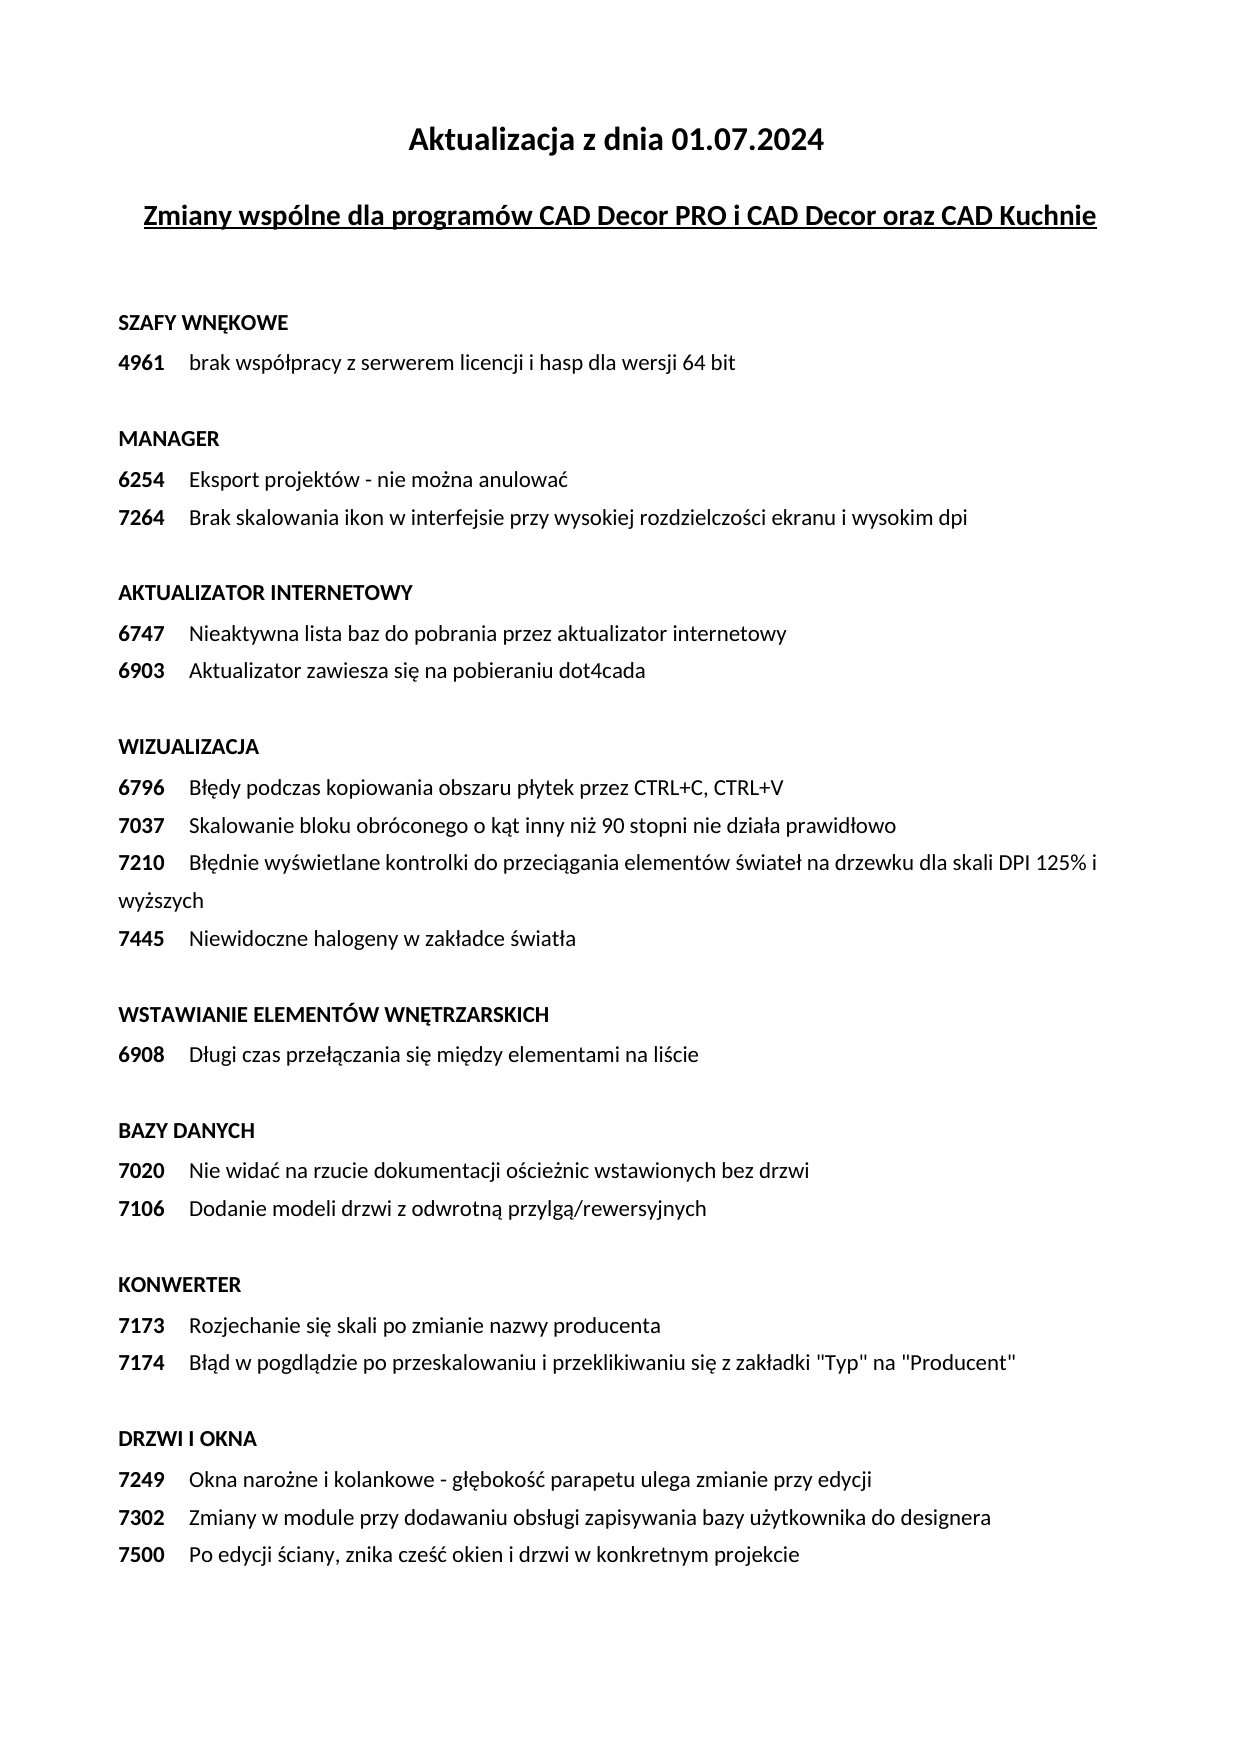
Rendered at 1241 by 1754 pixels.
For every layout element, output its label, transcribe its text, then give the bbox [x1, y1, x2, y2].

subtitle WSTAWIANIE ELEMENTÓW WNĘTRZARSKICH [118, 1000, 1122, 1028]
subtitle AKTUALIZATOR INTERNETOWY [118, 578, 1122, 606]
text 7174 Błąd w pogdlądzie po przeskalowaniu i przeklikiwaniu się z zakładki "Typ" na "Producent" [118, 1348, 1122, 1377]
subtitle WIZUALIZACJA [118, 732, 1122, 760]
text 6747 Nieaktywna lista baz do pobrania przez aktualizator internetowy [118, 619, 1122, 647]
text 7249 Okna narożne i kolankowe - głębokość parapetu ulega zmianie przy edycji [118, 1465, 1122, 1493]
text 6254 Eksport projektów - nie można anulować [118, 465, 1122, 493]
text 6796 Błędy podczas kopiowania obszaru płytek przez CTRL+C, CTRL+V [118, 773, 1122, 801]
subtitle Zmiany wspólne dla programów CAD Decor PRO i CAD Decor oraz CAD Kuchnie [118, 197, 1122, 232]
subtitle BAZY DANYCH [118, 1116, 1122, 1144]
subtitle MANAGER [118, 424, 1122, 452]
subtitle Aktualizacja z dnia 01.07.2024 [118, 118, 1122, 159]
text 7173 Rozjechanie się skali po zmianie nazwy producenta [118, 1311, 1122, 1339]
text 6903 Aktualizator zawiesza się na pobieraniu dot4cada [118, 657, 1122, 685]
text 7210 Błędnie wyświetlane kontrolki do przeciągania elementów świateł na drzewku dla skali DPI 125% i wyższych [118, 848, 1122, 914]
text 7302 Zmiany w module przy dodawaniu obsługi zapisywania bazy użytkownika do designera [118, 1503, 1122, 1531]
text 6908 Długi czas przełączania się między elementami na liście [118, 1040, 1122, 1068]
subtitle DRZWI I OKNA [118, 1424, 1122, 1452]
text 7445 Niewidoczne halogeny w zakładce światła [118, 924, 1122, 952]
text 7020 Nie widać na rzucie dokumentacji ościeżnic wstawionych bez drzwi [118, 1157, 1122, 1185]
text 7037 Skalowanie bloku obróconego o kąt inny niż 90 stopni nie działa prawidłowo [118, 811, 1122, 839]
text 7500 Po edycji ściany, znika cześć okien i drzwi w konkretnym projekcie [118, 1540, 1122, 1568]
text 7106 Dodanie modeli drzwi z odwrotną przylgą/rewersyjnych [118, 1194, 1122, 1222]
text 7264 Brak skalowania ikon w interfejsie przy wysokiej rozdzielczości ekranu i wysokim dpi [118, 503, 1122, 531]
subtitle KONWERTER [118, 1270, 1122, 1298]
subtitle SZAFY WNĘKOWE [118, 308, 1122, 336]
text 4961 brak współpracy z serwerem licencji i hasp dla wersji 64 bit [118, 348, 1122, 377]
